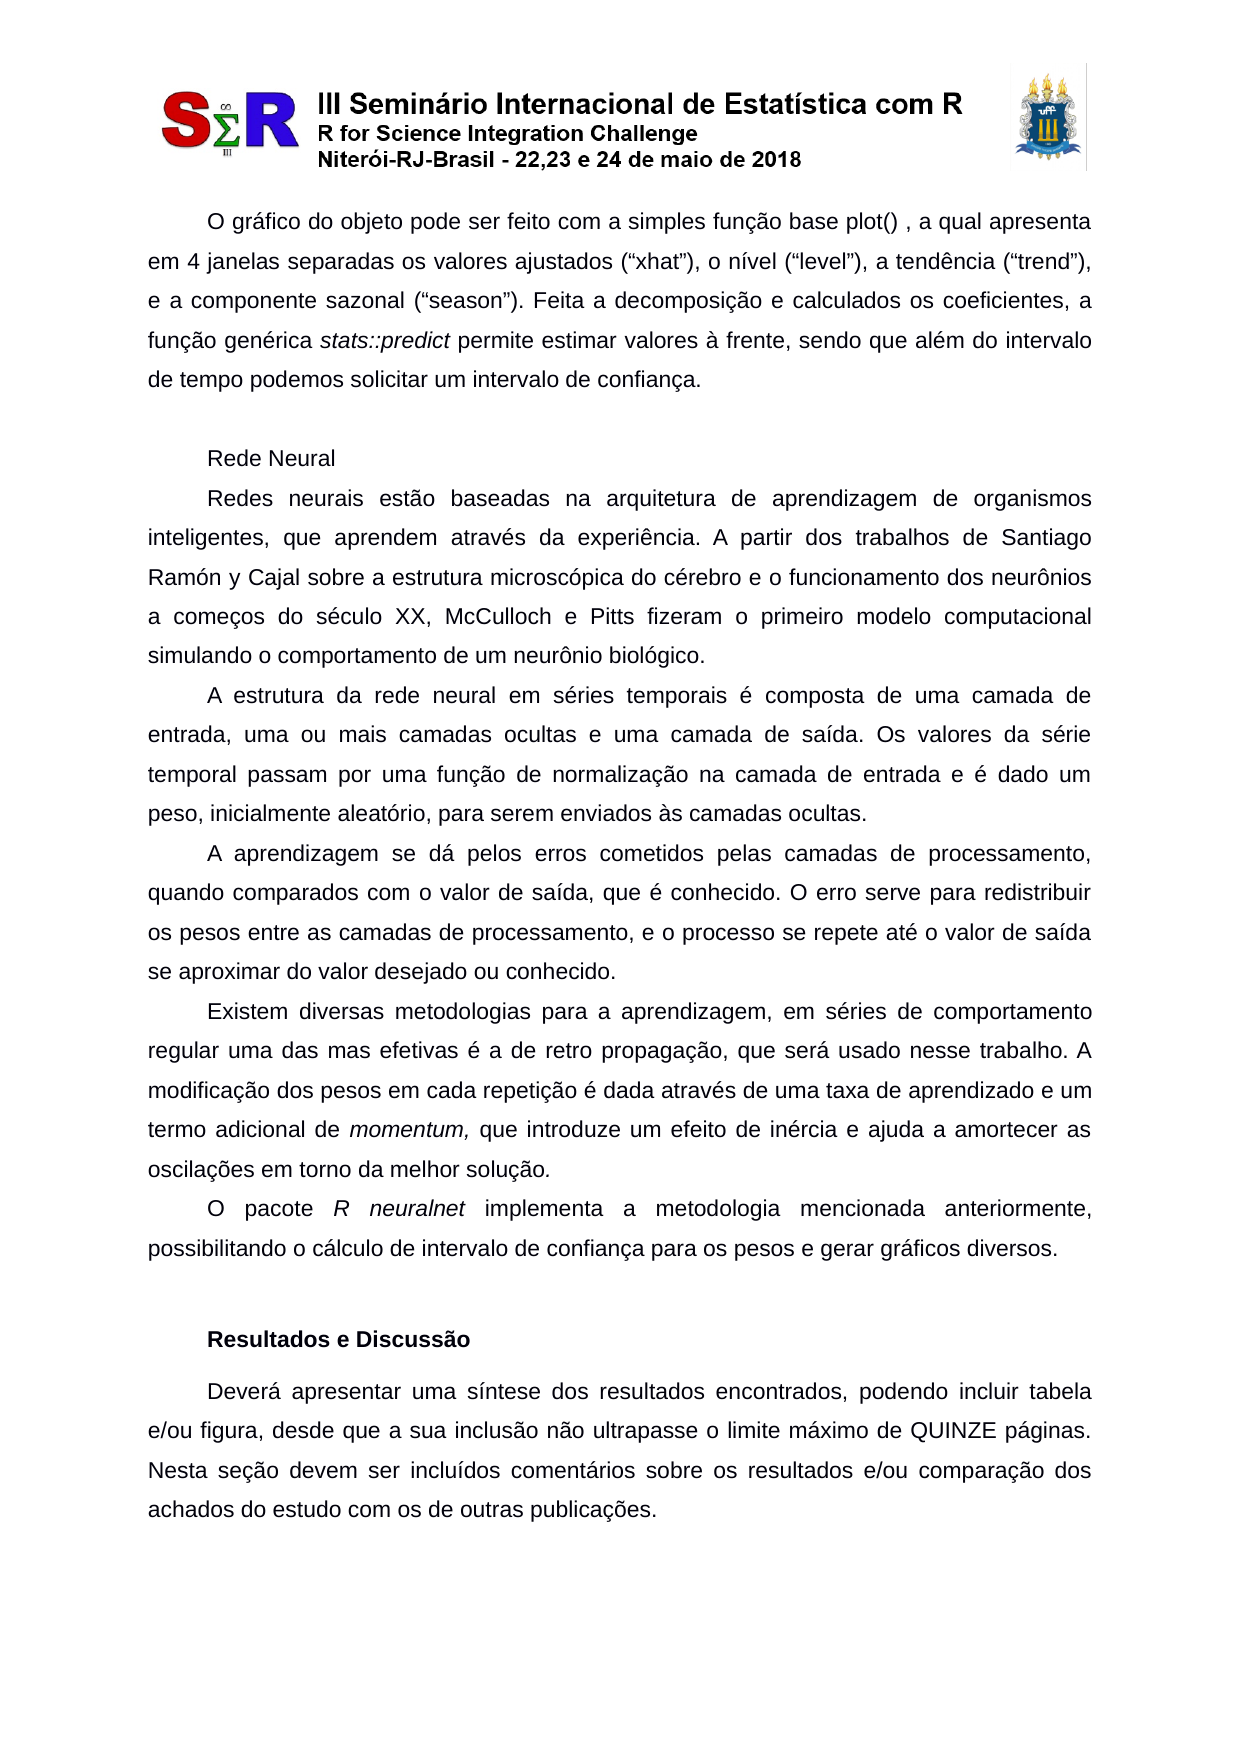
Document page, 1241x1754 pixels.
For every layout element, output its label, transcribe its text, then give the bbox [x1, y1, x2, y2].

picture [147, 59, 1087, 171]
text Rede Neural [148, 445, 1092, 471]
text Existem diversas metodologias para a aprendizagem, em séries de comportamento regular uma das mas efetivas é a de retro propagação, que será usado nesse trabalho. A modificação dos pesos em cada repetição é dada através de uma taxa de aprendizado e um termo adicional de momentum, que introduze um efeito de inércia e ajuda a amortecer as oscilações em torno da melhor solução. [148, 998, 1092, 1182]
text O pacote R neuralnet implementa a metodologia mencionada anteriormente, possibilitando o cálculo de intervalo de confiança para os pesos e gerar gráficos diversos. [148, 1195, 1092, 1261]
text A aprendizagem se dá pelos erros cometidos pelas camadas de processamento, quando comparados com o valor de saída, que é conhecido. O erro serve para redistribuir os pesos entre as camadas de processamento, e o processo se repete até o valor de saída se aproximar do valor desejado ou conhecido. [148, 840, 1092, 984]
text A estrutura da rede neural em séries temporais é composta de uma camada de entrada, uma ou mais camadas ocultas e uma camada de saída. Os valores da série temporal passam por uma função de normalização na camada de entrada e é dado um peso, inicialmente aleatório, para serem enviados às camadas ocultas. [148, 682, 1092, 827]
text O gráfico do objeto pode ser feito com a simples função base plot() , a qual apresenta em 4 janelas separadas os valores ajustados (“xhat”), o nível (“level”), a tendência (“trend”), e a componente sazonal (“season”). Feita a decomposição e calculados os coeficientes, a função genérica stats::predict permite estimar valores à frente, sendo que além do intervalo de tempo podemos solicitar um intervalo de confiança. [148, 208, 1092, 392]
text Deverá apresentar uma síntese dos resultados encontrados, podendo incluir tabela e/ou figura, desde que a sua inclusão não ultrapasse o limite máximo de QUINZE páginas. Nesta seção devem ser incluídos comentários sobre os resultados e/ou comparação dos achados do estudo com os de outras publicações. [148, 1378, 1092, 1523]
text Redes neurais estão baseadas na arquitetura de aprendizagem de organismos inteligentes, que aprendem através da experiência. A partir dos trabalhos de Santiago Ramón y Cajal sobre a estrutura microscópica do cérebro e o funcionamento dos neurônios a começos do século XX, McCulloch e Pitts fizeram o primeiro modelo computacional simulando o comportamento de um neurônio biológico. [148, 484, 1092, 669]
subtitle Resultados e Discussão [148, 1326, 1092, 1352]
